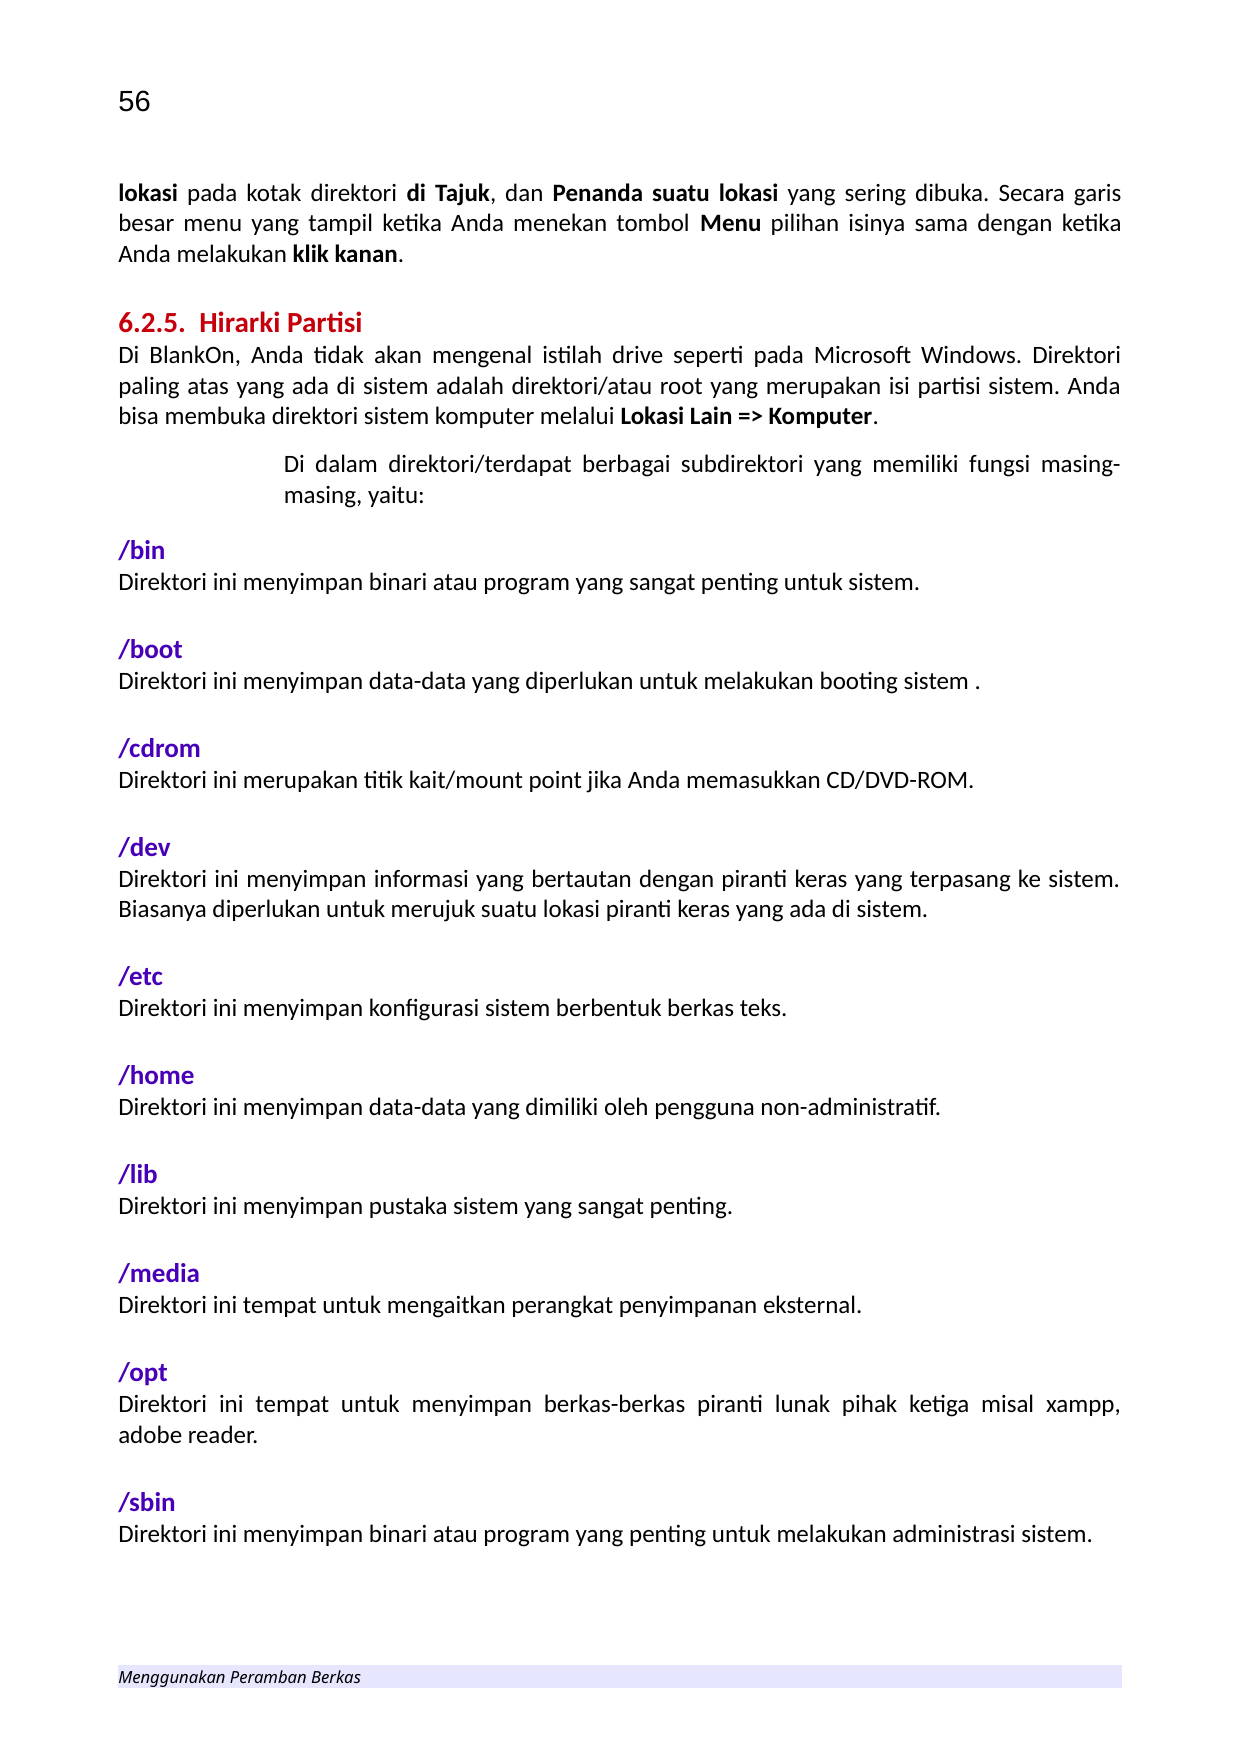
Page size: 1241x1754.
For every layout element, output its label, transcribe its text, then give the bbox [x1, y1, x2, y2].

subtitle /media [118, 1256, 1122, 1289]
text Direktori ini menyimpan binari atau program yang sangat penting untuk sistem. [118, 566, 1122, 597]
text Direktori ini merupakan titik kait/mount point jika Anda memasukkan CD/DVD-ROM. [118, 764, 1122, 795]
text Direktori ini tempat untuk mengaitkan perangkat penyimpanan eksternal. [118, 1289, 1122, 1320]
subtitle /boot [118, 632, 1122, 665]
text lokasi pada kotak direktori di Tajuk, dan Penanda suatu lokasi yang sering dibuka. Secara garis besar menu yang tampil ketika Anda menekan tombol Menu pilihan isinya sama dengan ketika Anda melakukan klik kanan. [118, 177, 1122, 268]
subtitle Hirarki Partisi [118, 304, 1122, 339]
subtitle /home [118, 1058, 1122, 1092]
text Direktori ini tempat untuk menyimpan berkas-berkas piranti lunak pihak ketiga misal xampp, adobe reader. [118, 1388, 1122, 1449]
subtitle /dev [118, 830, 1122, 863]
subtitle /lib [118, 1157, 1122, 1191]
text Direktori ini menyimpan pustaka sistem yang sangat penting. [118, 1191, 1122, 1221]
subtitle /sbin [118, 1485, 1122, 1518]
subtitle /cdrom [118, 731, 1122, 764]
subtitle /etc [118, 959, 1122, 993]
text Direktori ini menyimpan informasi yang bertautan dengan piranti keras yang terpasang ke sistem. Biasanya diperlukan untuk merujuk suatu lokasi piranti keras yang ada di sistem. [118, 863, 1122, 924]
text Di BlankOn, Anda tidak akan mengenal istilah drive seperti pada Microsoft Windows. Direktori paling atas yang ada di sistem adalah direktori/atau root yang merupakan isi partisi sistem. Anda bisa membuka direktori sistem komputer melalui Lokasi Lain => Komputer. [118, 339, 1122, 431]
subtitle /opt [118, 1355, 1122, 1388]
text Direktori ini menyimpan binari atau program yang penting untuk melakukan administrasi sistem. [118, 1518, 1122, 1548]
subtitle /bin [118, 533, 1122, 566]
text Direktori ini menyimpan data-data yang dimiliki oleh pengguna non-administratif. [118, 1092, 1122, 1122]
text Di dalam direktori/terdapat berbagai subdirektori yang memiliki fungsi masing-masing, yaitu: [283, 448, 1122, 509]
text Direktori ini menyimpan data-data yang diperlukan untuk melakukan booting sistem . [118, 665, 1122, 696]
text Direktori ini menyimpan konfigurasi sistem berbentuk berkas teks. [118, 993, 1122, 1023]
